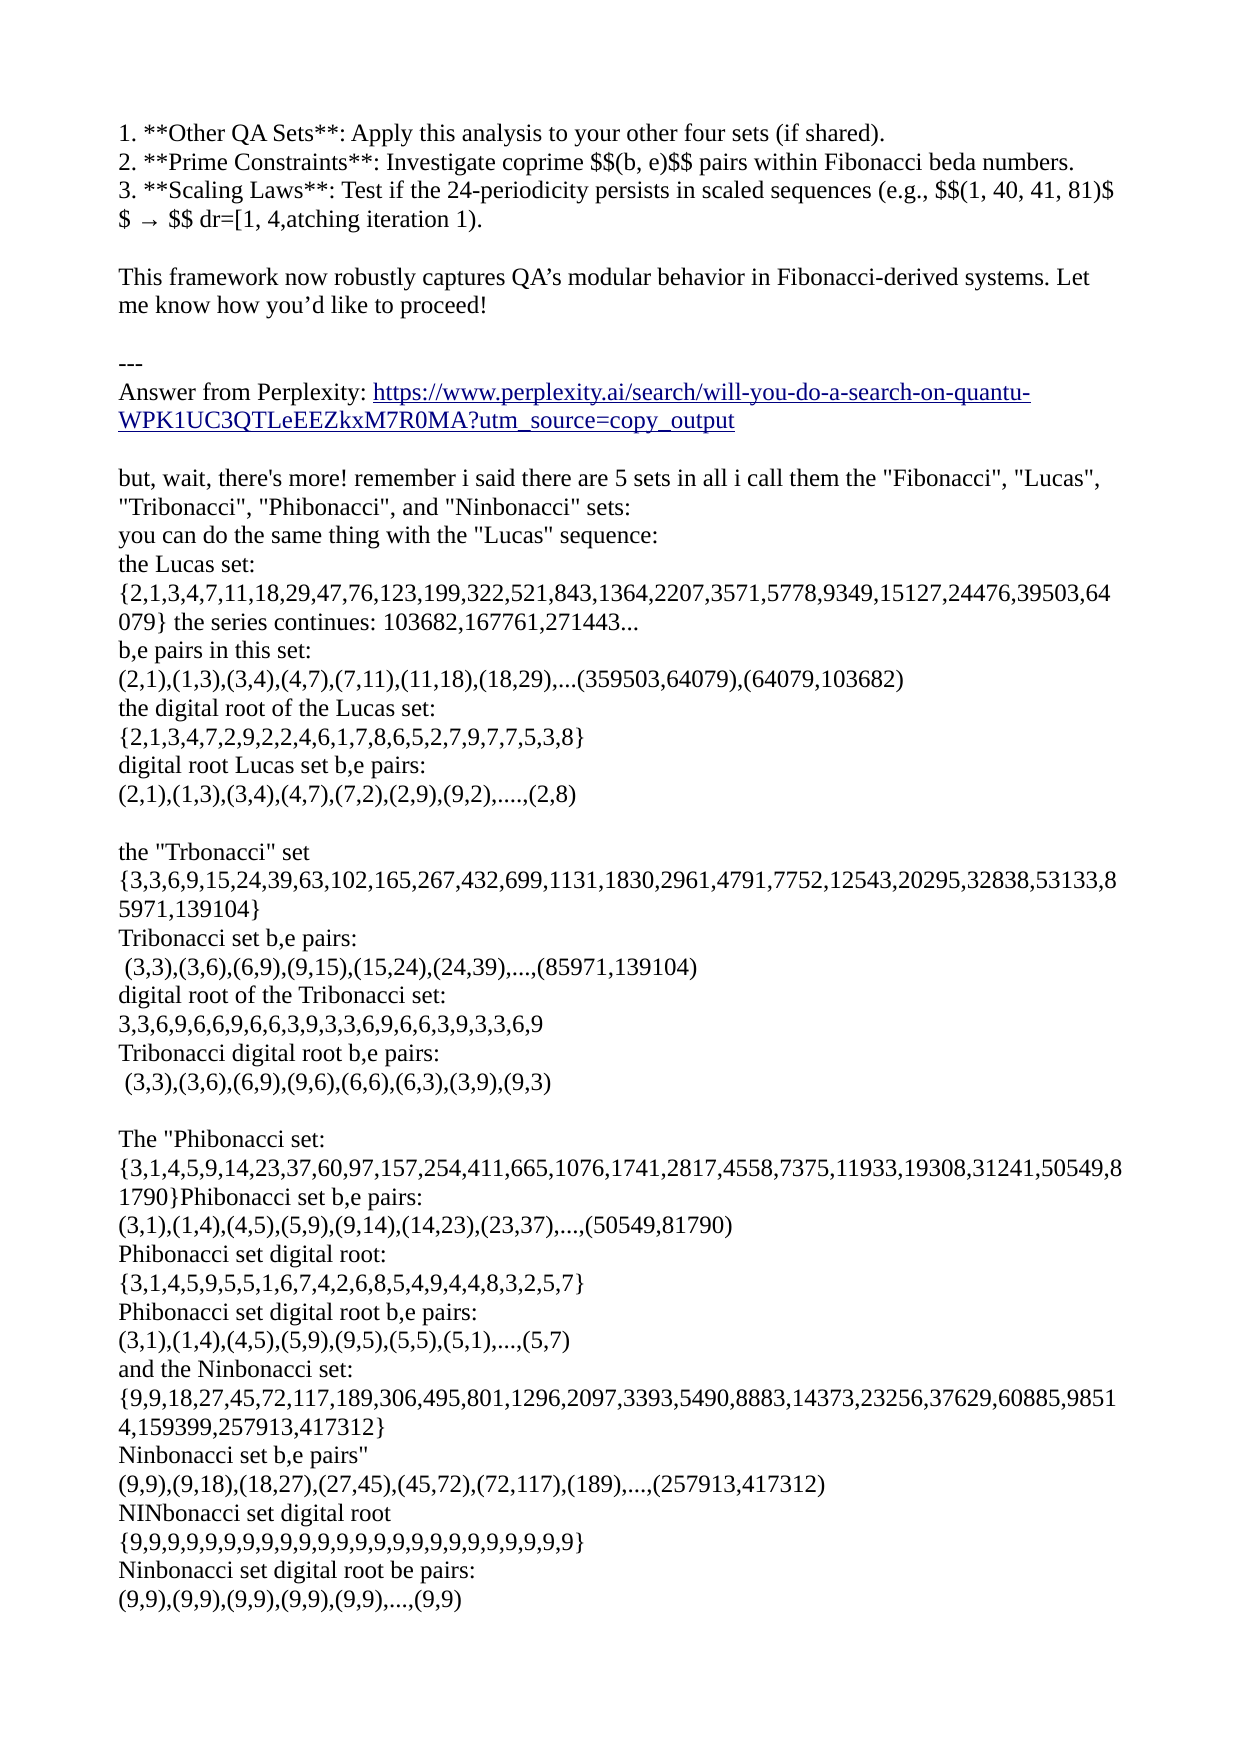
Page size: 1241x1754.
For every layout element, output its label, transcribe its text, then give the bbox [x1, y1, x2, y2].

text (3,1),(1,4),(4,5),(5,9),(9,5),(5,5),(5,1),...,(5,7) [118, 1326, 1122, 1354]
text 1. **Other QA Sets**: Apply this analysis to your other four sets (if shared). [118, 118, 1122, 147]
text (3,1),(1,4),(4,5),(5,9),(9,14),(14,23),(23,37),...,(50549,81790) [118, 1211, 1122, 1239]
text 3. **Scaling Laws**: Test if the 24-periodicity persists in scaled sequences (e.g., $$(1, 40, 41, 81)$$ → $$ dr=[1, 4,atching iteration 1). [118, 176, 1122, 233]
text {3,3,6,9,15,24,39,63,102,165,267,432,699,1131,1830,2961,4791,7752,12543,20295,32838,53133,85971,139104} [118, 866, 1122, 923]
text Answer from Perplexity: https://www.perplexity.ai/search/will-you-do-a-search-on-quantu-WPK1UC3QTLeEEZkxM7R0MA?utm_source=copy_output [118, 377, 1122, 434]
text Ninbonacci set digital root be pairs: [118, 1556, 1122, 1584]
text --- [118, 348, 1122, 377]
text 2. **Prime Constraints**: Investigate coprime $$(b, e)$$ pairs within Fibonacci beda numbers. [118, 147, 1122, 176]
text (2,1),(1,3),(3,4),(4,7),(7,2),(2,9),(9,2),....,(2,8) [118, 779, 1122, 808]
text Phibonacci set digital root b,e pairs: [118, 1297, 1122, 1326]
text the Lucas set: [118, 549, 1122, 578]
text Tribonacci digital root b,e pairs: [118, 1038, 1122, 1067]
text digital root Lucas set b,e pairs: [118, 751, 1122, 779]
text but, wait, there's more! remember i said there are 5 sets in all i call them the "Fibonacci", "Lucas", "Tribonacci", "Phibonacci", and "Ninbonacci" sets: [118, 463, 1122, 521]
text (9,9),(9,18),(18,27),(27,45),(45,72),(72,117),(189),...,(257913,417312) [118, 1469, 1122, 1498]
text you can do the same thing with the "Lucas" sequence: [118, 521, 1122, 549]
text b,e pairs in this set: [118, 636, 1122, 664]
text {9,9,9,9,9,9,9,9,9,9,9,9,9,9,9,9,9,9,9,9,9,9,9,9} [118, 1527, 1122, 1556]
text (3,3),(3,6),(6,9),(9,15),(15,24),(24,39),...,(85971,139104) [118, 952, 1122, 981]
text (2,1),(1,3),(3,4),(4,7),(7,11),(11,18),(18,29),...(359503,64079),(64079,103682) [118, 664, 1122, 693]
text (3,3),(3,6),(6,9),(9,6),(6,6),(6,3),(3,9),(9,3) [118, 1067, 1122, 1096]
text the digital root of the Lucas set: [118, 693, 1122, 722]
text Phibonacci set digital root: [118, 1239, 1122, 1268]
text Tribonacci set b,e pairs: [118, 923, 1122, 952]
text {9,9,18,27,45,72,117,189,306,495,801,1296,2097,3393,5490,8883,14373,23256,37629,60885,98514,159399,257913,417312} [118, 1383, 1122, 1441]
text {3,1,4,5,9,5,5,1,6,7,4,2,6,8,5,4,9,4,4,8,3,2,5,7} [118, 1268, 1122, 1297]
text This framework now robustly captures QA’s modular behavior in Fibonacci-derived systems. Let me know how you’d like to proceed! [118, 262, 1122, 319]
text 3,3,6,9,6,6,9,6,6,3,9,3,3,6,9,6,6,3,9,3,3,6,9 [118, 1009, 1122, 1038]
text NINbonacci set digital root [118, 1498, 1122, 1527]
text digital root of the Tribonacci set: [118, 981, 1122, 1009]
text and the Ninbonacci set: [118, 1354, 1122, 1383]
text (9,9),(9,9),(9,9),(9,9),(9,9),...,(9,9) [118, 1584, 1122, 1613]
text {2,1,3,4,7,2,9,2,2,4,6,1,7,8,6,5,2,7,9,7,7,5,3,8} [118, 722, 1122, 751]
text The "Phibonacci set: {3,1,4,5,9,14,23,37,60,97,157,254,411,665,1076,1741,2817,4558,7375,11933,19308,31241,50549,81790}Phibonacci set b,e pairs: [118, 1124, 1122, 1211]
text the "Trbonacci" set [118, 837, 1122, 866]
text Ninbonacci set b,e pairs" [118, 1441, 1122, 1469]
text {2,1,3,4,7,11,18,29,47,76,123,199,322,521,843,1364,2207,3571,5778,9349,15127,24476,39503,64079} the series continues: 103682,167761,271443... [118, 578, 1122, 636]
